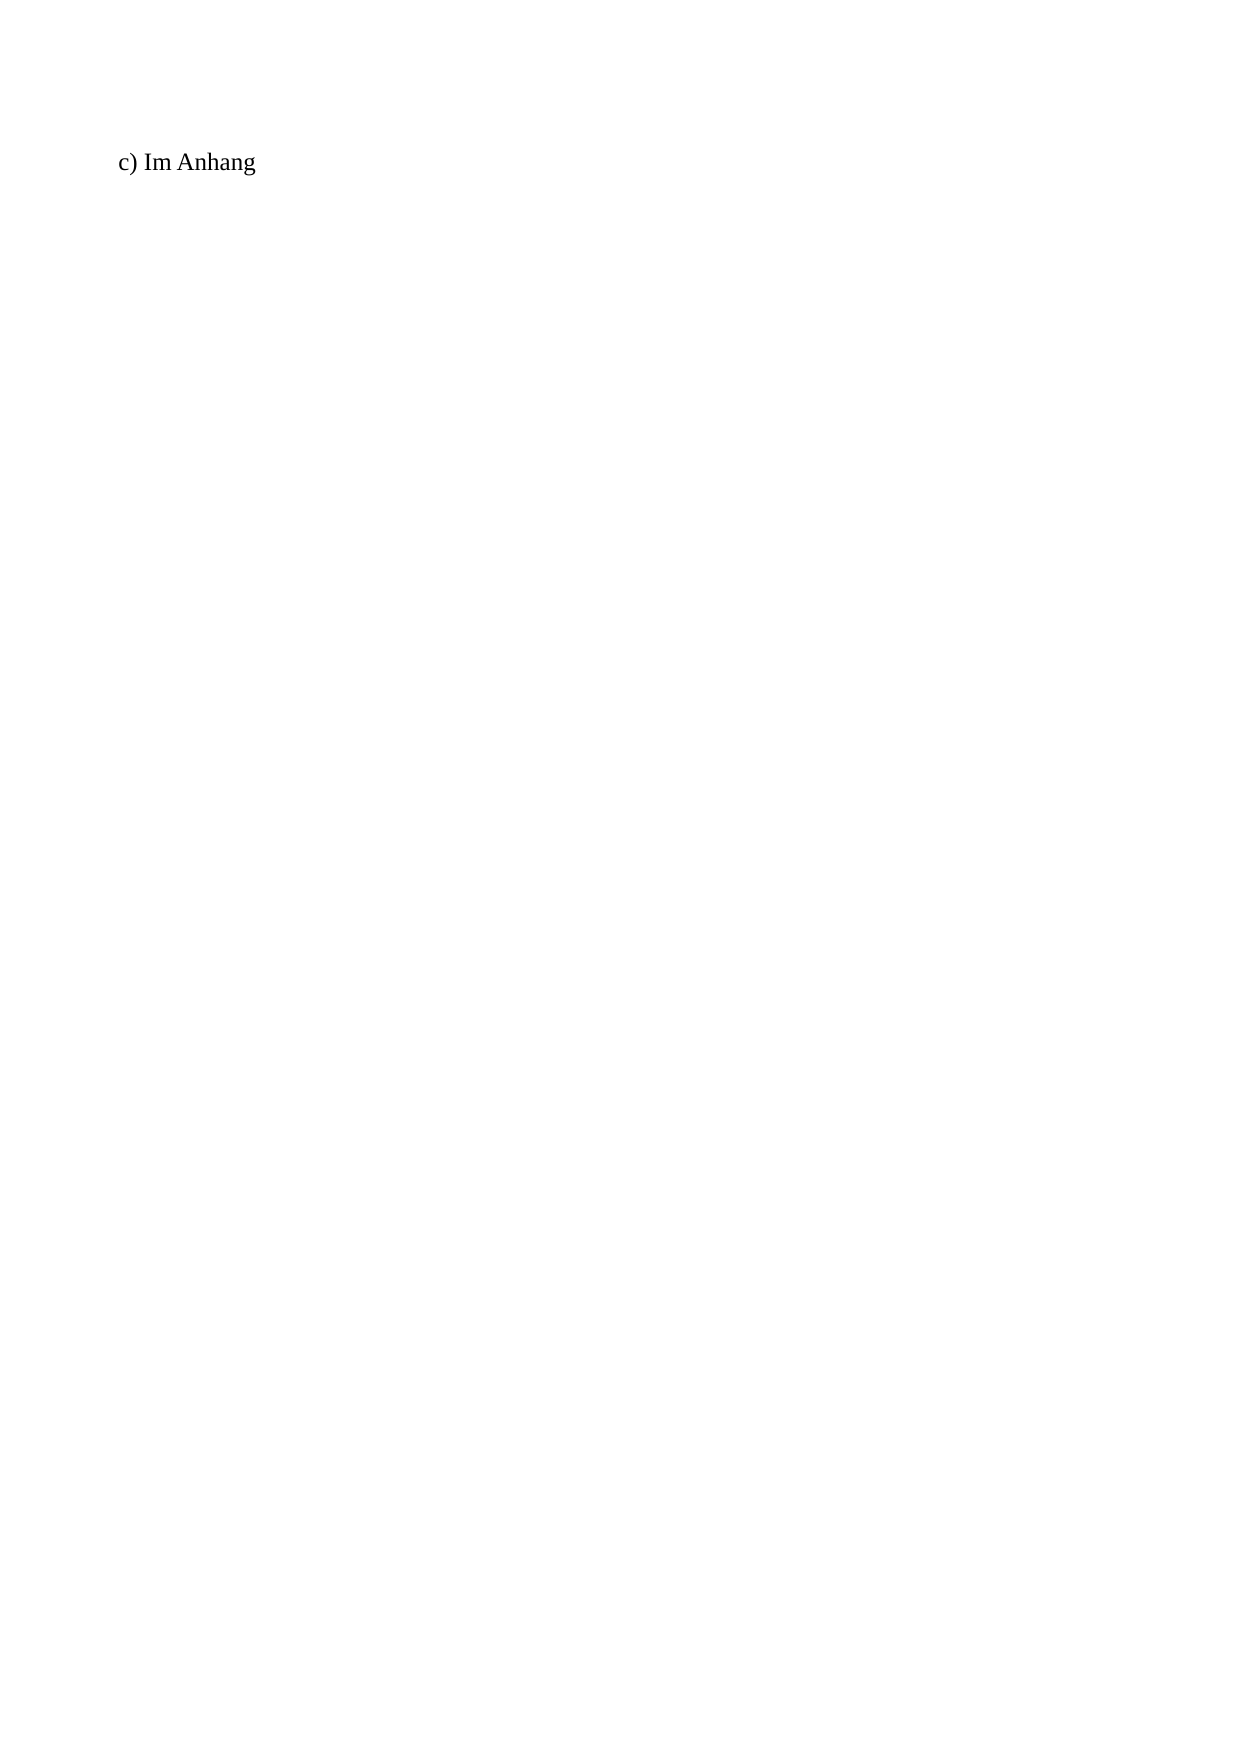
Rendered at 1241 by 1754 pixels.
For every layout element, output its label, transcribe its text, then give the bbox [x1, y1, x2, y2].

text c) Im Anhang [118, 147, 1122, 176]
